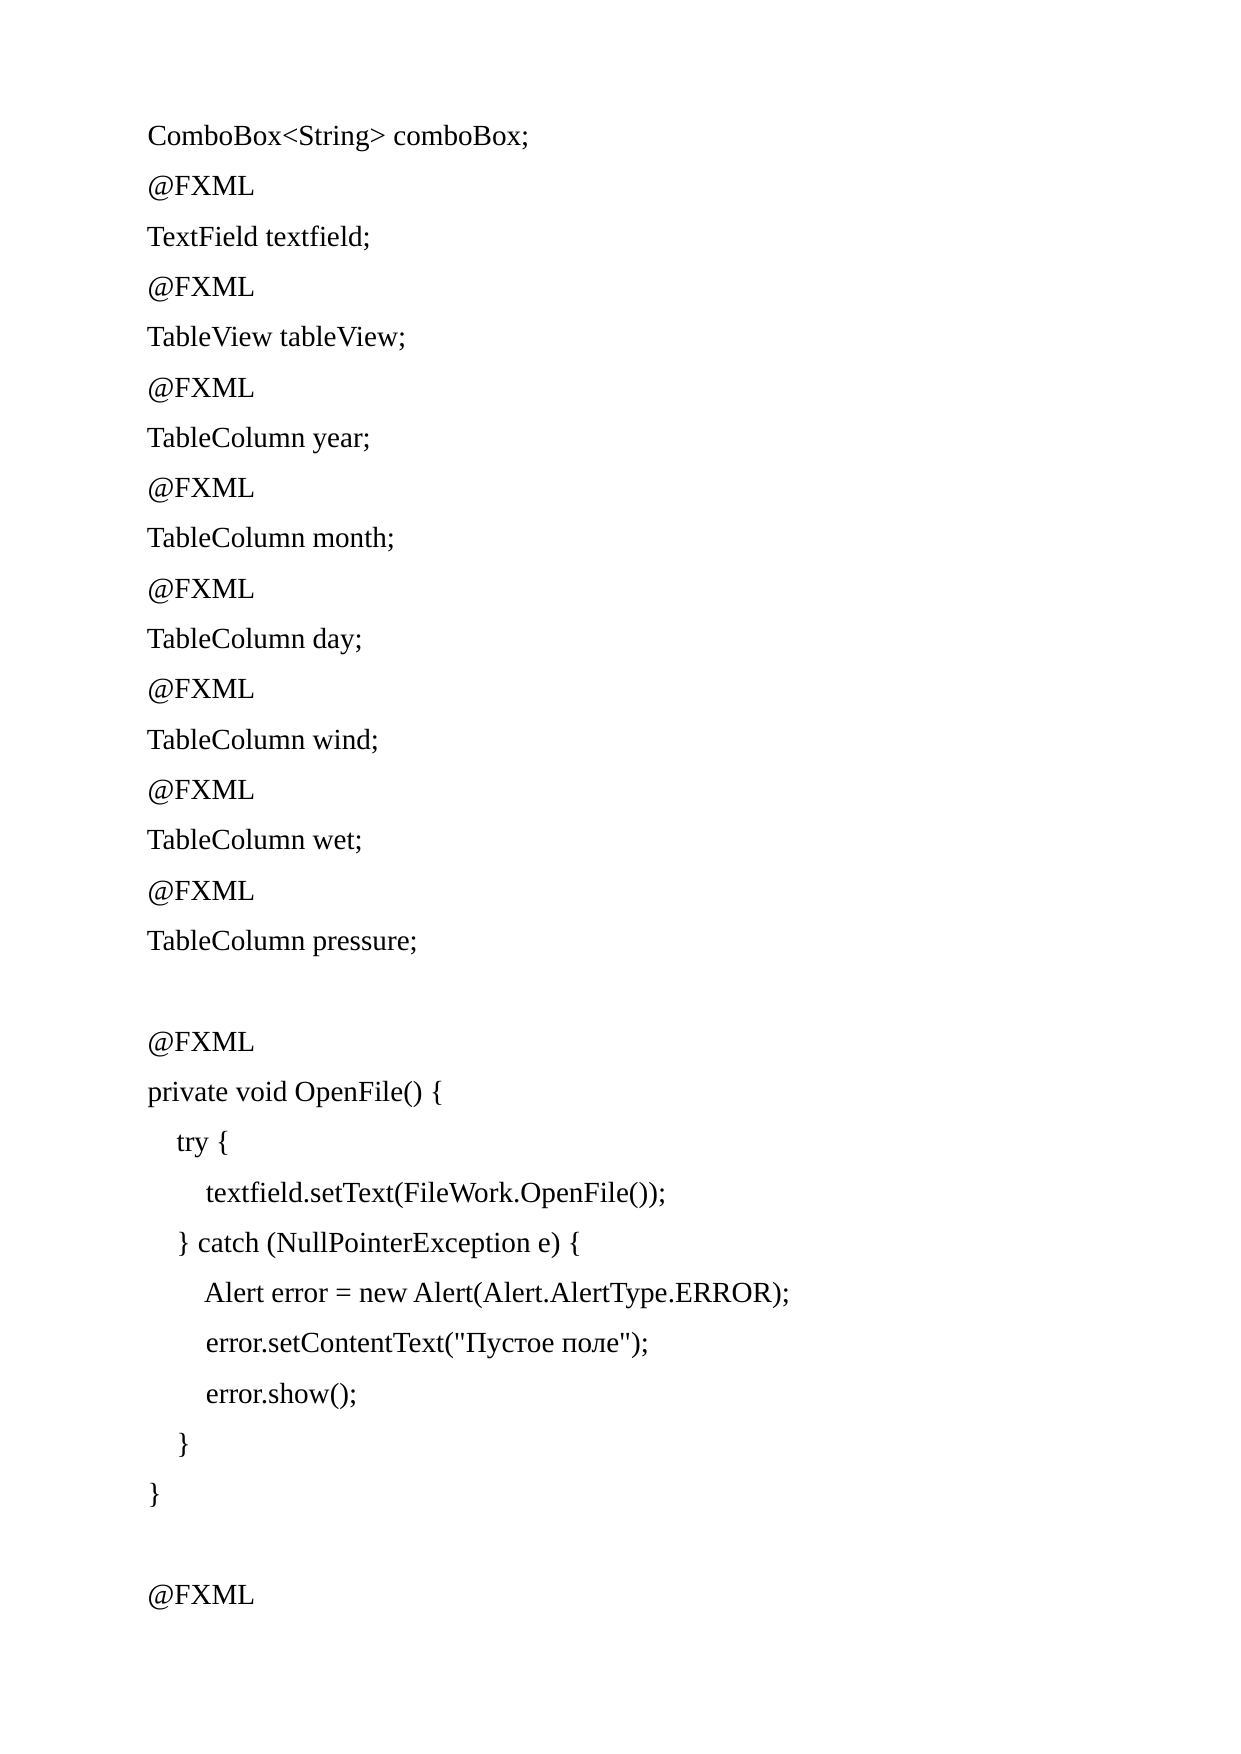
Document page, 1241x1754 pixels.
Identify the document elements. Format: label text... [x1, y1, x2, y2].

text } [118, 1477, 1113, 1510]
text TextField textfield; [118, 219, 1113, 252]
text @FXML [118, 873, 1113, 906]
text textfield.setText(FileWork.OpenFile()); [118, 1175, 1113, 1208]
text TableColumn wind; [118, 722, 1113, 755]
text } [118, 1426, 1113, 1460]
text TableColumn day; [118, 621, 1113, 655]
text Alert error = new Alert(Alert.AlertType.ERROR); [118, 1275, 1113, 1309]
text @FXML [118, 370, 1113, 403]
text ComboBox<String> comboBox; [118, 118, 1113, 152]
text @FXML [118, 672, 1113, 705]
text TableColumn wet; [118, 822, 1113, 856]
text @FXML [118, 269, 1113, 303]
text @FXML [118, 772, 1113, 806]
text @FXML [118, 470, 1113, 504]
text try { [118, 1124, 1113, 1158]
text @FXML [118, 1024, 1113, 1057]
text TableColumn pressure; [118, 923, 1113, 957]
text @FXML [118, 1577, 1113, 1611]
text TableColumn year; [118, 420, 1113, 453]
text TableView tableView; [118, 319, 1113, 353]
text @FXML [118, 168, 1113, 202]
text } catch (NullPointerException e) { [118, 1225, 1113, 1258]
text private void OpenFile() { [118, 1074, 1113, 1108]
text error.setContentText("Пустое поле"); [118, 1326, 1113, 1359]
text @FXML [118, 571, 1113, 604]
text TableColumn month; [118, 521, 1113, 554]
text error.show(); [118, 1376, 1113, 1409]
